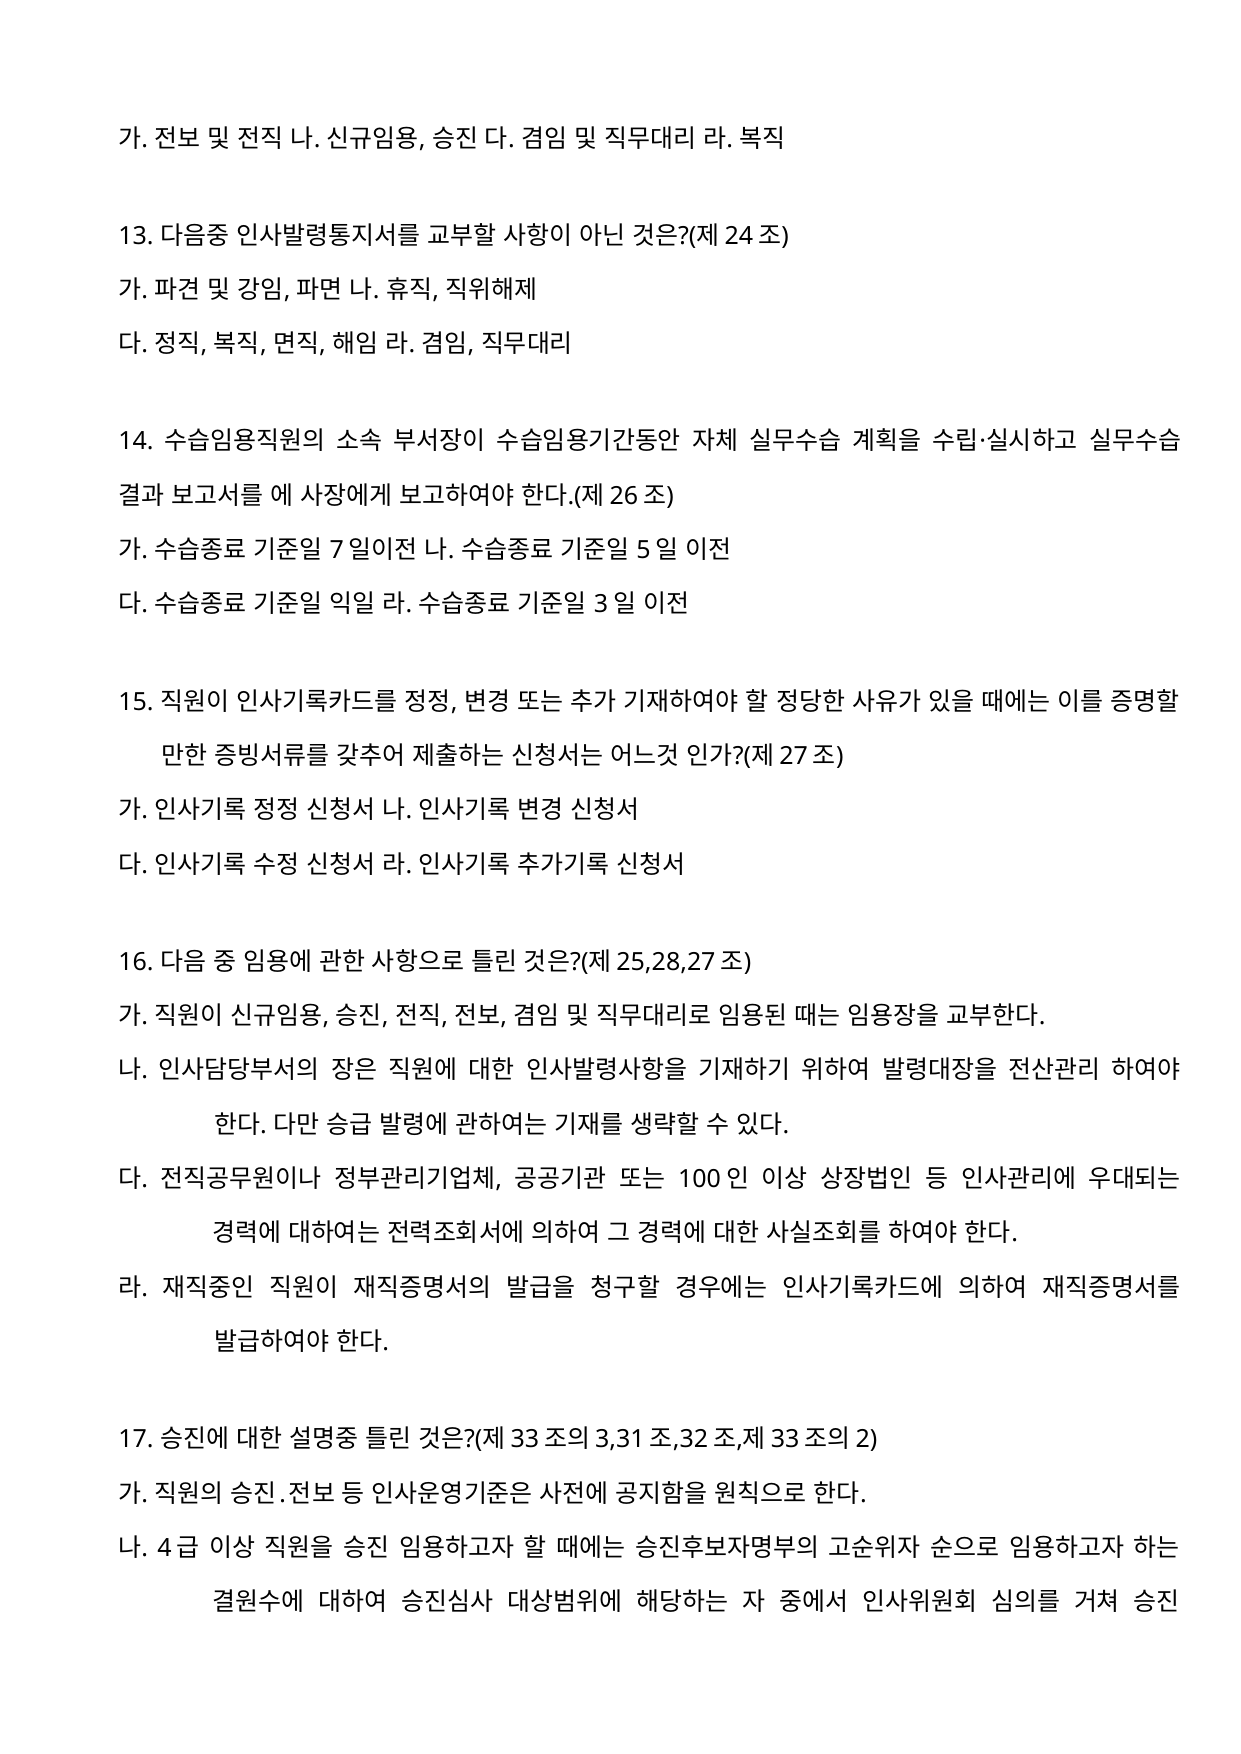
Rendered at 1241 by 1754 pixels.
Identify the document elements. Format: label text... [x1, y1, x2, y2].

text 다. 인사기록 수정 신청서 라. 인사기록 추가기록 신청서 [118, 844, 1181, 880]
text 13. 다음중 인사발령통지서를 교부할 사항이 아닌 것은?(제24조) [118, 215, 1181, 251]
text 다. 전직공무원이나 정부관리기업체, 공공기관 또는 100인 이상 상장법인 등 인사관리에 우대되는 경력에 대하여는 전력조회서에 의하여 그 경력에 대한 사실조회를 하여야 한다. [118, 1158, 1181, 1249]
text 나. 4급 이상 직원을 승진 임용하고자 할 때에는 승진후보자명부의 고순위자 순으로 임용하고자 하는 결원수에 대하여 승진심사 대상범위에 해당하는 자 중에서 인사위원회 심의를 거쳐 승진 [118, 1527, 1181, 1618]
text 가. 파견 및 강임, 파면 나. 휴직, 직위해제 [118, 269, 1181, 306]
text 가. 직원이 신규임용, 승진, 전직, 전보, 겸임 및 직무대리로 임용된 때는 임용장을 교부한다. [118, 995, 1181, 1032]
text 가. 인사기록 정정 신청서 나. 인사기록 변경 신청서 [118, 790, 1181, 826]
text 16. 다음 중 임용에 관한 사항으로 틀린 것은?(제25,28,27조) [118, 941, 1181, 977]
text 라. 재직중인 직원이 재직증명서의 발급을 청구할 경우에는 인사기록카드에 의하여 재직증명서를 발급하여야 한다. [118, 1267, 1181, 1358]
text 17. 승진에 대한 설명중 틀린 것은?(제33조의3,31조,32조,제33조의2) [118, 1419, 1181, 1455]
text 15. 직원이 인사기록카드를 정정, 변경 또는 추가 기재하여야 할 정당한 사유가 있을 때에는 이를 증명할 만한 증빙서류를 갖추어 제출하는 신청서는 어느것 인가?(제27조) [118, 681, 1181, 772]
text 가. 전보 및 전직 나. 신규임용, 승진 다. 겸임 및 직무대리 라. 복직 [118, 118, 1181, 154]
text 다. 수습종료 기준일 익일 라. 수습종료 기준일 3일 이전 [118, 584, 1181, 620]
text 다. 정직, 복직, 면직, 해임 라. 겸임, 직무대리 [118, 324, 1181, 360]
text 가. 직원의 승진․전보 등 인사운영기준은 사전에 공지함을 원칙으로 한다. [118, 1473, 1181, 1509]
text 가. 수습종료 기준일 7일이전 나. 수습종료 기준일 5일 이전 [118, 529, 1181, 566]
text 나. 인사담당부서의 장은 직원에 대한 인사발령사항을 기재하기 위하여 발령대장을 전산관리 하여야 한다. 다만 승급 발령에 관하여는 기재를 생략할 수 있다. [118, 1050, 1181, 1140]
text 14. 수습임용직원의 소속 부서장이 수습임용기간동안 자체 실무수습 계획을 수립·실시하고 실무수습 결과 보고서를 에 사장에게 보고하여야 한다.(제26조) [118, 421, 1181, 511]
